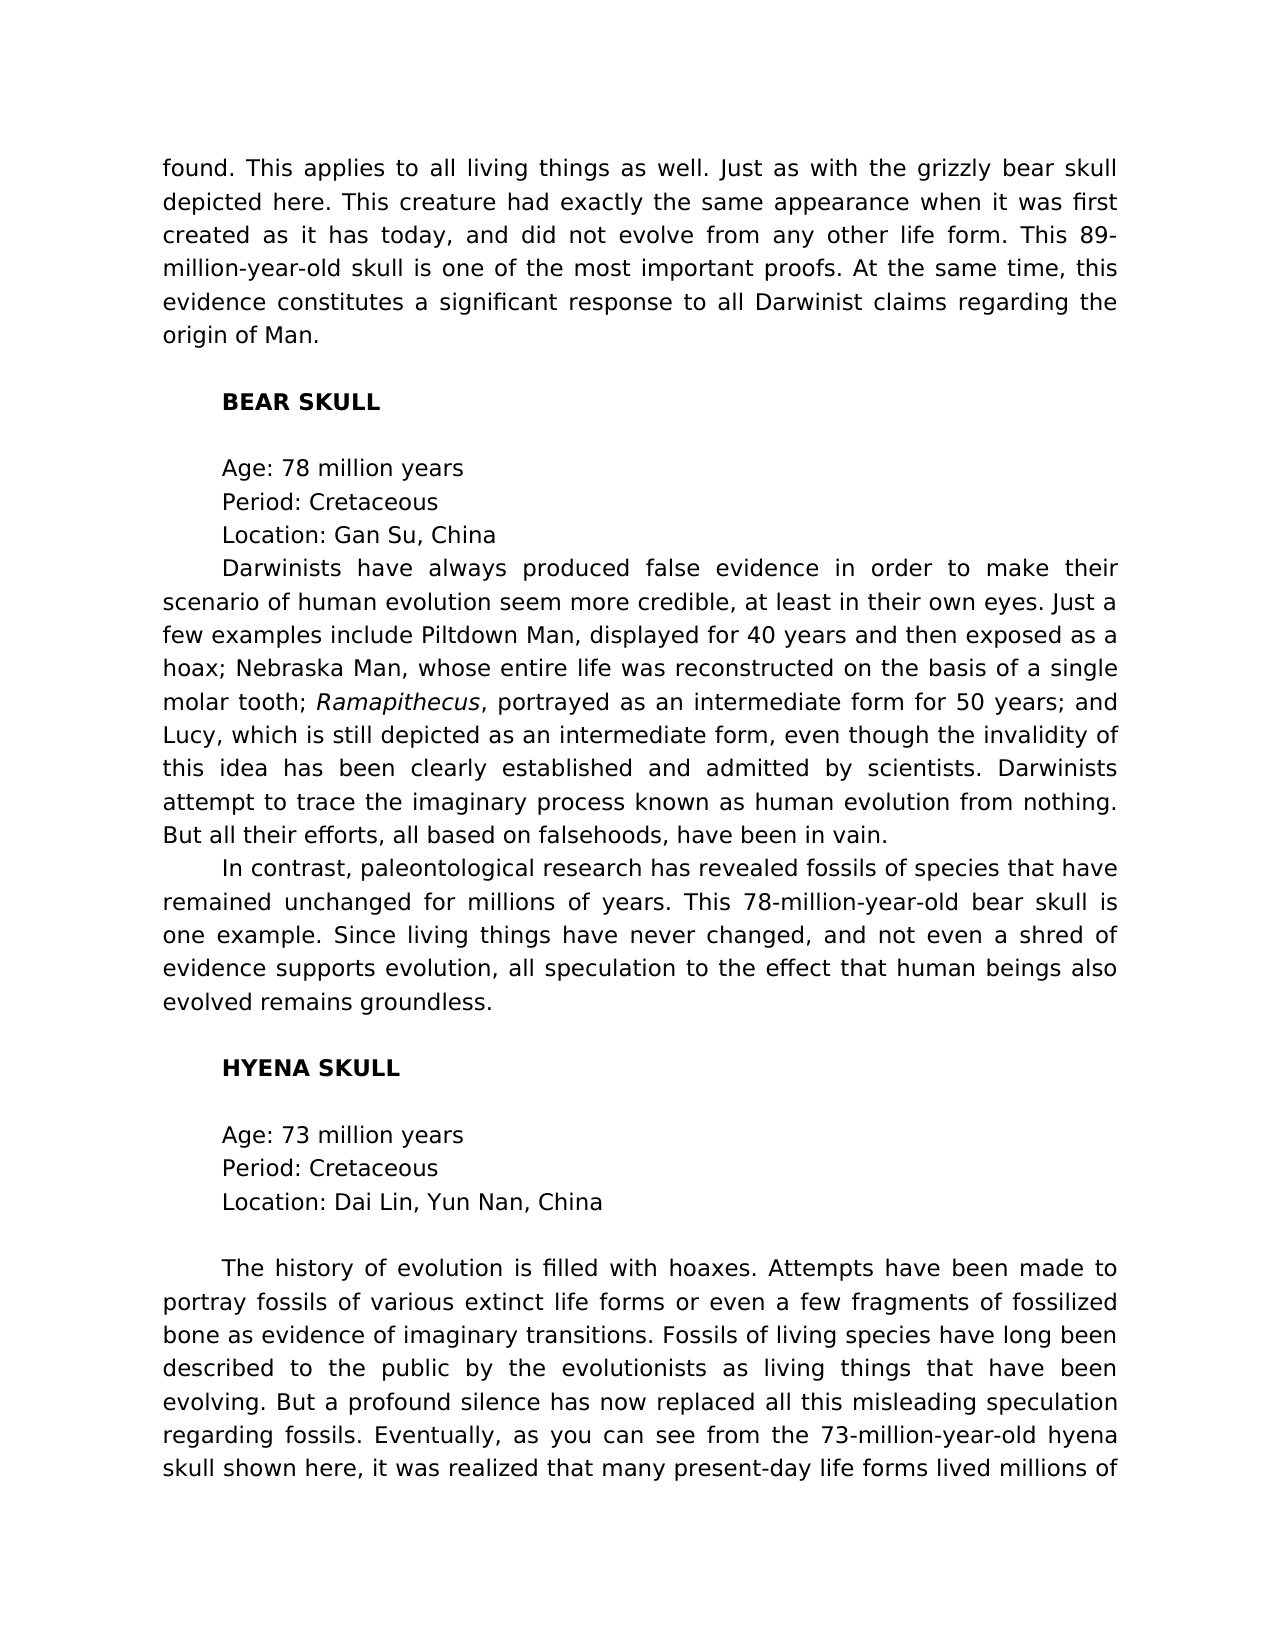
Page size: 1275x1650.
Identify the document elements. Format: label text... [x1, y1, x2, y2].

text Location: Dai Lin, Yun Nan, China [162, 1183, 1119, 1217]
text BEAR SKULL [162, 383, 1119, 417]
text In contrast, paleontological research has revealed fossils of species that have remained unchanged for millions of years. This 78-million-year-old bear skull is one example. Since living things have never changed, and not even a shred of evidence supports evolution, all speculation to the effect that human beings also evolved remains groundless. [162, 850, 1119, 1017]
text HYENA SKULL [162, 1050, 1119, 1083]
text found. This applies to all living things as well. Just as with the grizzly bear skull depicted here. This creature had exactly the same appearance when it was first created as it has today, and did not evolve from any other life form. This 89-million-year-old skull is one of the most important proofs. At the same time, this evidence constitutes a significant response to all Darwinist claims regarding the origin of Man. [162, 150, 1119, 350]
text Darwinists have always produced false evidence in order to make their scenario of human evolution seem more credible, at least in their own eyes. Just a few examples include Piltdown Man, displayed for 40 years and then exposed as a hoax; Nebraska Man, whose entire life was reconstructed on the basis of a single molar tooth; Ramapithecus, portrayed as an intermediate form for 50 years; and Lucy, which is still depicted as an intermediate form, even though the invalidity of this idea has been clearly established and admitted by scientists. Darwinists attempt to trace the imaginary process known as human evolution from nothing. But all their efforts, all based on falsehoods, have been in vain. [162, 550, 1119, 850]
text Age: 73 million years [162, 1117, 1119, 1150]
text The history of evolution is filled with hoaxes. Attempts have been made to portray fossils of various extinct life forms or even a few fragments of fossilized bone as evidence of imaginary transitions. Fossils of living species have long been described to the public by the evolutionists as living things that have been evolving. But a profound silence has now replaced all this misleading speculation regarding fossils. Eventually, as you can see from the 73-million-year-old hyena skull shown here, it was realized that many present-day life forms lived millions of [162, 1250, 1119, 1483]
text Period: Cretaceous [162, 1150, 1119, 1183]
text Period: Cretaceous [162, 483, 1119, 517]
text Age: 78 million years [162, 450, 1119, 483]
text Location: Gan Su, China [162, 517, 1119, 550]
